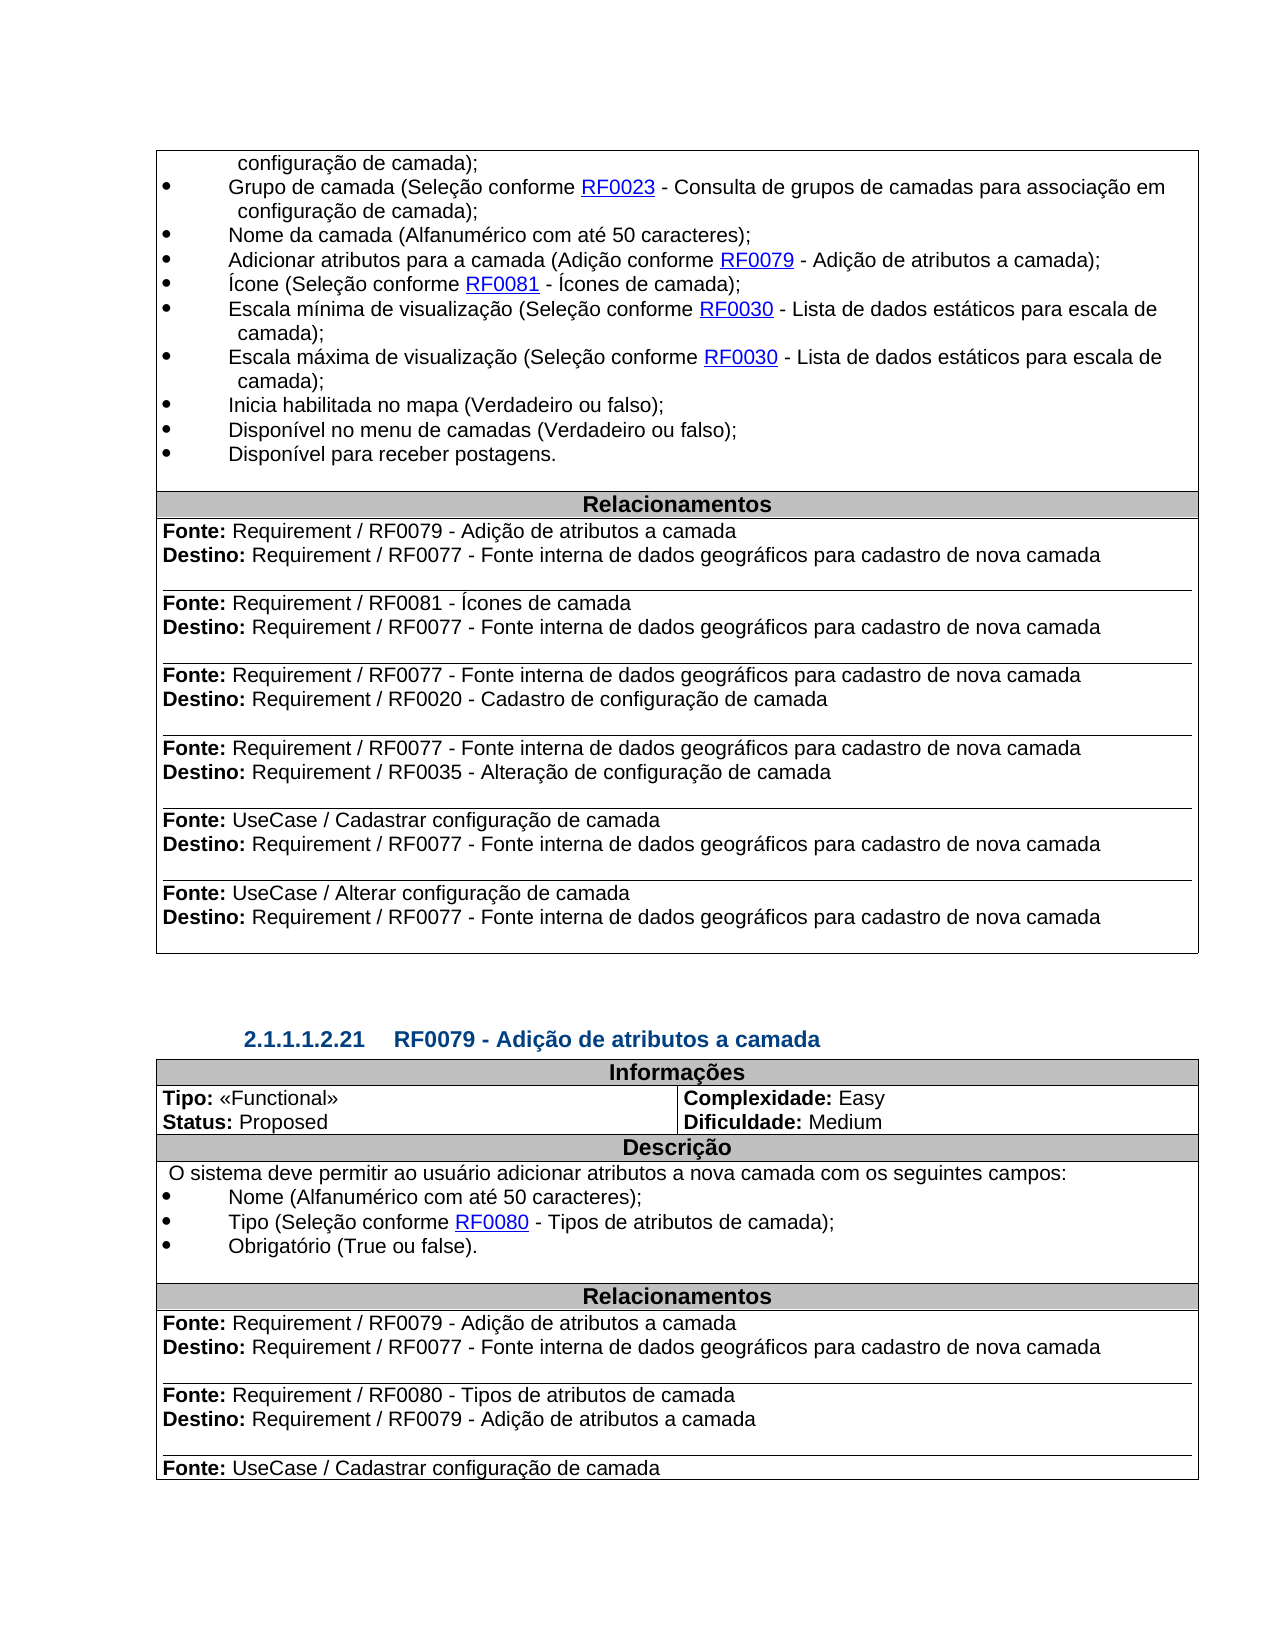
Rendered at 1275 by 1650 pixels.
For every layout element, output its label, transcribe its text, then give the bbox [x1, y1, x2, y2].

table_cell Fonte: Requirement / RF0077 - Fonte interna de dados geográficos para cadastro de nova camada Destino: Requirement / RF0020 - Cadastro de configuração de camada [163, 664, 1192, 735]
table_header Informações [157, 1060, 1198, 1085]
table_cell Fonte: Requirement / RF0081 - Ícones de camada Destino: Requirement / RF0077 - Fonte interna de dados geográficos para cadastro de nova camada [163, 591, 1192, 663]
table_cell [157, 519, 163, 952]
table_cell Fonte: UseCase / Cadastrar configuração de camada [163, 1456, 1192, 1479]
table_cell Relacionamentos [157, 1284, 1198, 1309]
table_cell Descrição [157, 1135, 1198, 1161]
table_cell Fonte: Requirement / RF0080 - Tipos de atributos de camada Destino: Requirement / RF0079 - Adição de atributos a camada [163, 1384, 1192, 1455]
table_cell Fonte: Requirement / RF0077 - Fonte interna de dados geográficos para cadastro de nova camada Destino: Requirement / RF0035 - Alteração de configuração de camada [163, 736, 1192, 808]
table_cell Complexidade: Easy Dificuldade: Medium [678, 1086, 1198, 1134]
table_cell Tipo: «Functional» Status: Proposed [157, 1086, 677, 1134]
table_cell [1192, 519, 1198, 952]
table_cell Fonte: UseCase / Cadastrar configuração de camada Destino: Requirement / RF0077 - Fonte interna de dados geográficos para cadastro de nova camada [163, 809, 1192, 880]
table_header Fonte: Requirement / RF0079 - Adição de atributos a camada Destino: Requirement / RF0077 - Fonte interna de dados geográficos para cadastro de nova camada [163, 1311, 1192, 1382]
table_cell Fonte: UseCase / Alterar configuração de camada Destino: Requirement / RF0077 - Fonte interna de dados geográficos para cadastro de nova camada [163, 881, 1192, 952]
table_cell O sistema deve permitir ao usuário adicionar atributos a nova camada com os seguintes campos: Nome (Alfanumérico com até 50 caracteres); Tipo (Seleção conforme RF0080 - Tipos de atributos de camada); Obrigatório (True ou false). [157, 1162, 1198, 1283]
list RF0079 - Adição de atributos a camada [244, 1026, 1125, 1052]
table_cell [157, 1311, 1198, 1479]
table_cell Relacionamentos [157, 492, 1198, 517]
table_header Fonte: Requirement / RF0079 - Adição de atributos a camada Destino: Requirement / RF0077 - Fonte interna de dados geográficos para cadastro de nova camada [163, 519, 1192, 590]
table_cell O sistema deve permitir ao usuário selecionar a fonte interna como fonte de dados para poder cadastrar novas camadas. Ao selecionar a fonte interna o sistema deve permitir ao usuário cadastrar uma nova camada com os seguintes campos: Grupos de acesso (Lista conforme RF0027 - Consulta de grupos de acesso para associação em configuração de camada); Grupo de camada (Seleção conforme RF0023 - Consulta de grupos de camadas para associação em configuração de camada); Nome da camada (Alfanumérico com até 50 caracteres); Adicionar atributos para a camada (Adição conforme RF0079 - Adição de atributos a camada); Ícone (Seleção conforme RF0081 - Ícones de camada); Escala mínima de visualização (Seleção conforme RF0030 - Lista de dados estáticos para escala de camada); Escala máxima de visualização (Seleção conforme RF0030 - Lista de dados estáticos para escala de camada); Inicia habilitada no mapa (Verdadeiro ou falso); Disponível no menu de camadas (Verdadeiro ou falso); Disponível para receber postagens. [157, 151, 1198, 491]
